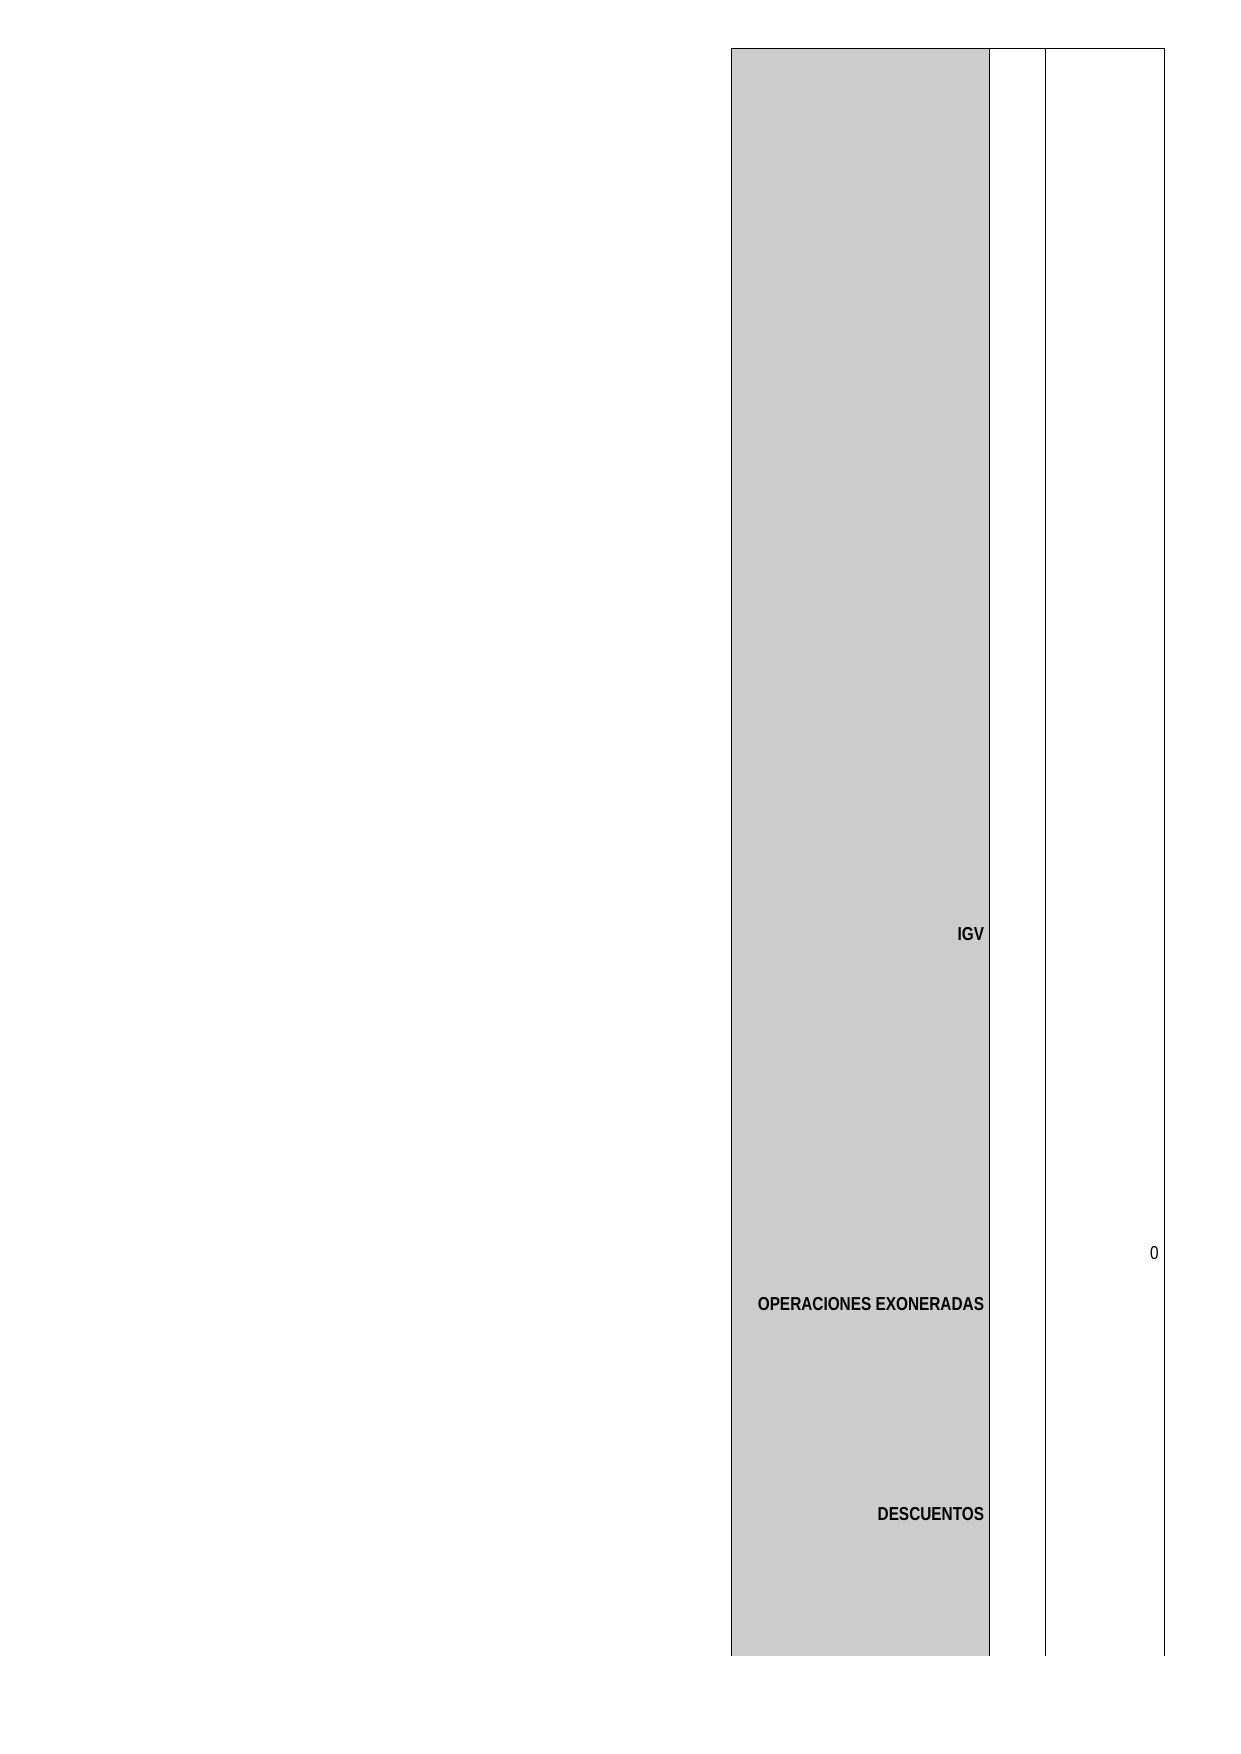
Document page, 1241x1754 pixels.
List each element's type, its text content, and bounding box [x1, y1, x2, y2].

table_cell 0 [1046, 1237, 1164, 1372]
table_cell <if test="invoice.document_type == 'simple' or invoice.document_type == 'commercial'"><"{:,}".format(round(invoice.tax_amount, 2))></if><if test="invoice.document_type == 'simple_credit' or invoice.document_type == 'commercial_credit'"><"{:,}".format(invoice.tax_amount* -1 )></if> [1046, 630, 1164, 1237]
table_cell <invoice.currency.symbol> [990, 1372, 1045, 1656]
table_cell DESCUENTOS [732, 1372, 989, 1656]
table_cell <invoice.currency.symbol> [990, 630, 1045, 1237]
table_header [732, 49, 989, 630]
table_header <invoice.currency.symbol> [990, 49, 1045, 630]
table_header <if test="invoice.document_type == 'simple' or invoice.document_type == 'commercial'"><"{:,}".format(round(invoice.untaxed_amount,2))></if><if test="invoice.document_type == 'simple_credit' or invoice.document_type == 'commercial_credit'"><"{:,}".format(invoice.untaxed_amount*-1)></if> [1046, 49, 1164, 630]
table_cell OPERACIONES EXONERADAS [732, 1237, 989, 1372]
table_cell <if test="invoice.document_type == 'simple' or invoice.document_type == 'commercial'"><round(invoice.total_discount,1)></if> [1046, 1372, 1164, 1656]
table_cell IGV [732, 630, 989, 1237]
table_cell <invoice.currency.symbol> [990, 1237, 1045, 1372]
